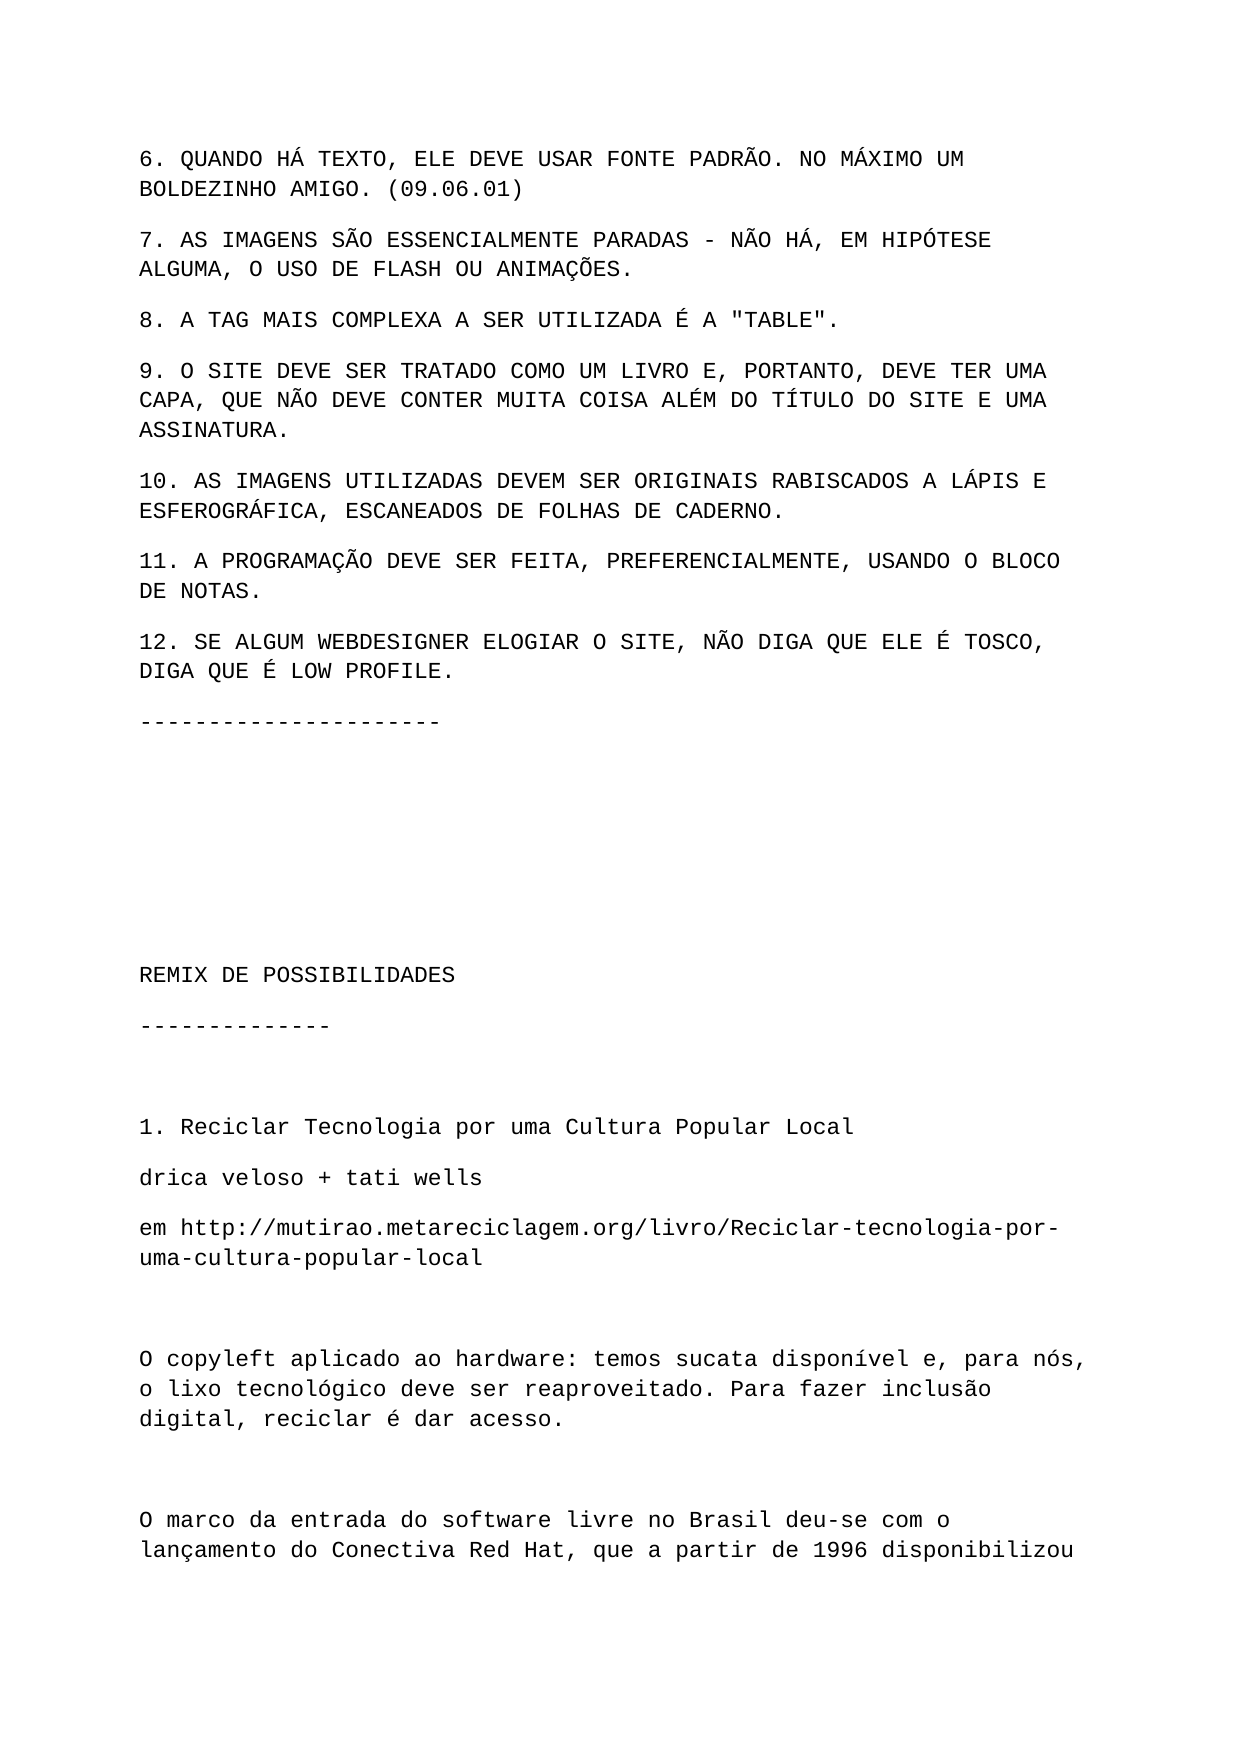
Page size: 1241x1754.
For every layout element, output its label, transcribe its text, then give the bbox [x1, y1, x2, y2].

text -------------- [139, 1014, 1101, 1040]
text drica veloso + tati wells [139, 1166, 1101, 1192]
text REMIX DE POSSIBILIDADES [139, 964, 1101, 989]
text O copyleft aplicado ao hardware: temos sucata disponível e, para nós, o lixo tecnológico deve ser reaproveitado. Para fazer inclusão digital, reciclar é dar acesso. [139, 1348, 1101, 1433]
text 12. SE ALGUM WEBDESIGNER ELOGIAR O SITE, NÃO DIGA QUE ELE É TOSCO, DIGA QUE É LOW PROFILE. [139, 630, 1101, 686]
text 9. O SITE DEVE SER TRATADO COMO UM LIVRO E, PORTANTO, DEVE TER UMA CAPA, QUE NÃO DEVE CONTER MUITA COISA ALÉM DO TÍTULO DO SITE E UMA ASSINATURA. [139, 359, 1101, 444]
text 1. Reciclar Tecnologia por uma Cultura Popular Local [139, 1116, 1101, 1141]
text 10. AS IMAGENS UTILIZADAS DEVEM SER ORIGINAIS RABISCADOS A LÁPIS E ESFEROGRÁFICA, ESCANEADOS DE FOLHAS DE CADERNO. [139, 469, 1101, 525]
text 11. A PROGRAMAÇÃO DEVE SER FEITA, PREFERENCIALMENTE, USANDO O BLOCO DE NOTAS. [139, 550, 1101, 605]
text O marco da entrada do software livre no Brasil deu-se com o lançamento do Conectiva Red Hat, que a partir de 1996 disponibilizou [139, 1509, 1101, 1564]
text 7. AS IMAGENS SÃO ESSENCIALMENTE PARADAS - NÃO HÁ, EM HIPÓTESE ALGUMA, O USO DE FLASH OU ANIMAÇÕES. [139, 228, 1101, 284]
text 8. A TAG MAIS COMPLEXA A SER UTILIZADA É A "TABLE". [139, 308, 1101, 334]
text em http://mutirao.metareciclagem.org/livro/Reciclar-tecnologia-por-uma-cultura-popular-local [139, 1217, 1101, 1272]
text ---------------------- [139, 711, 1101, 736]
text 6. QUANDO HÁ TEXTO, ELE DEVE USAR FONTE PADRÃO. NO MÁXIMO UM BOLDEZINHO AMIGO. (09.06.01) [139, 148, 1101, 203]
